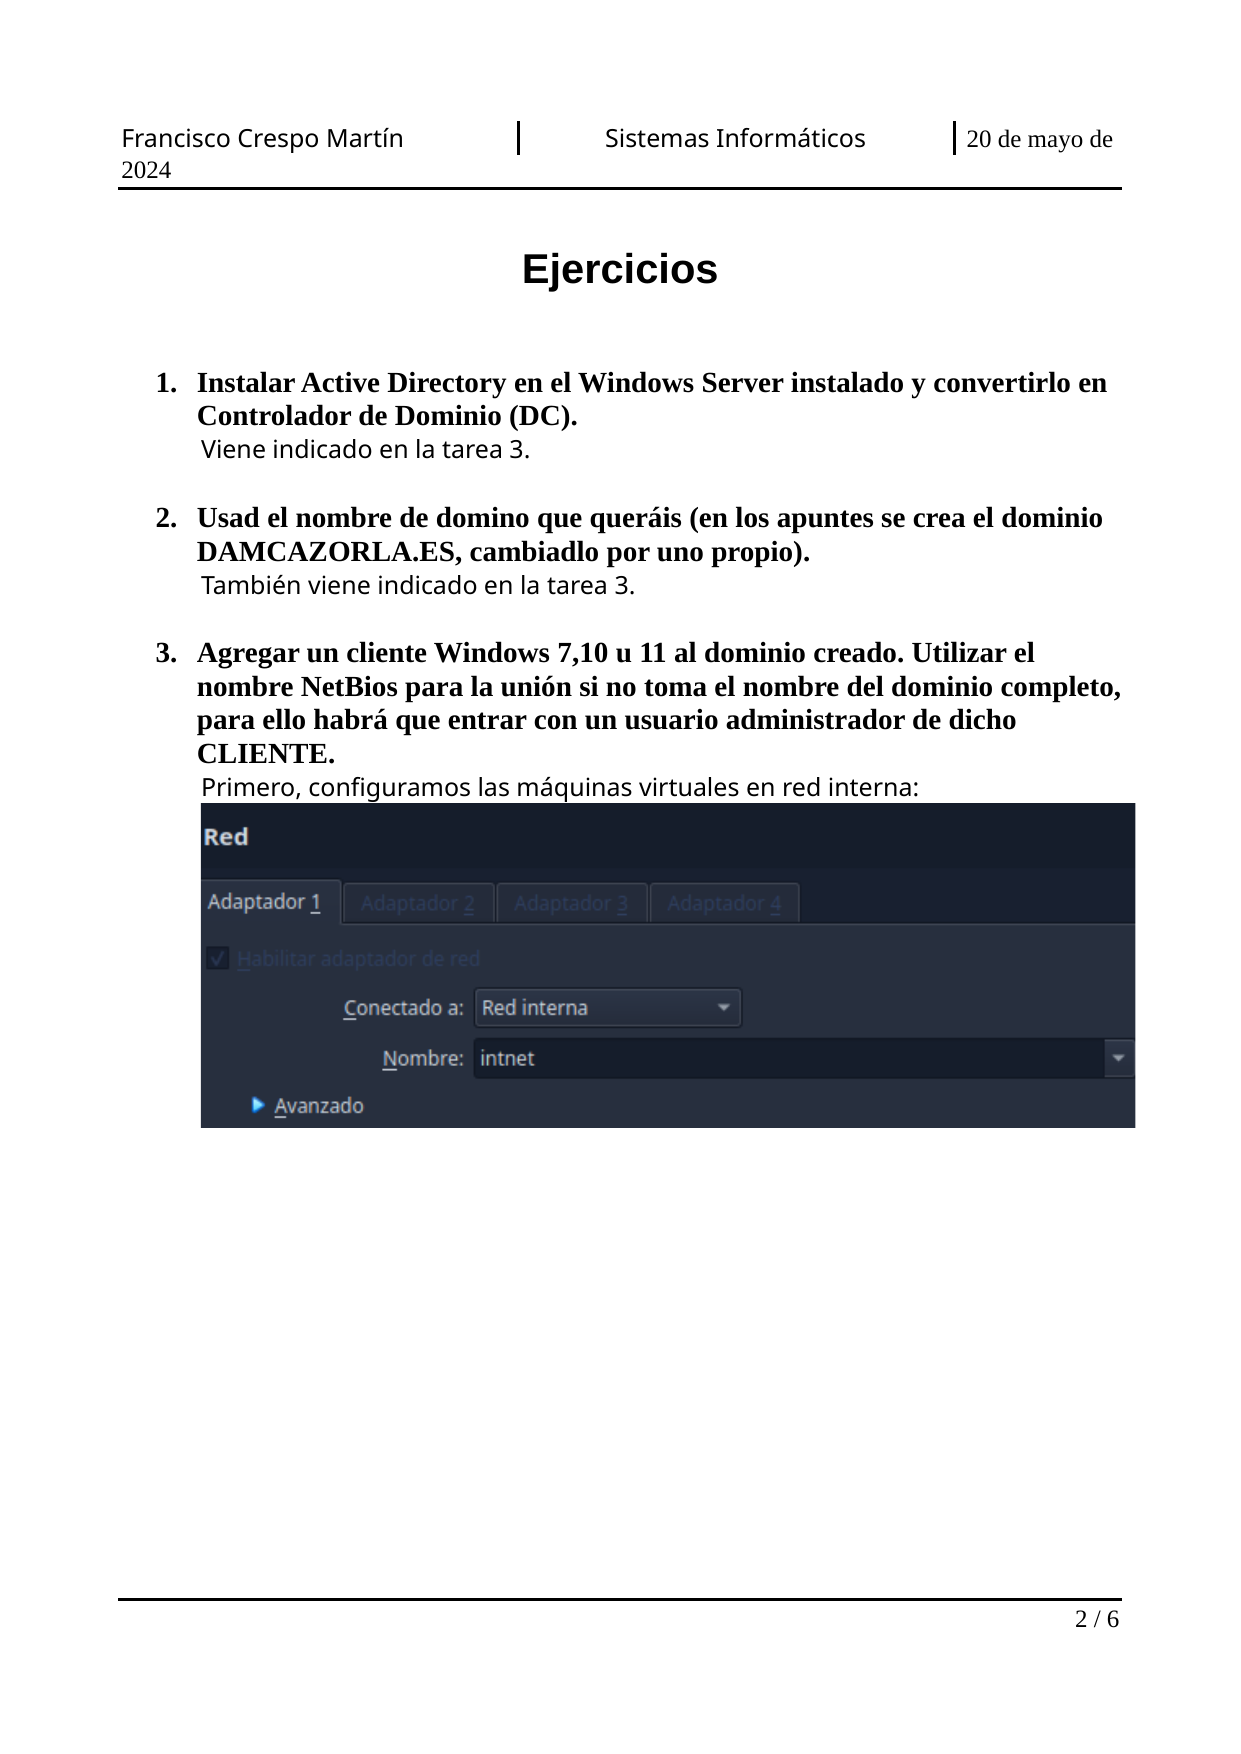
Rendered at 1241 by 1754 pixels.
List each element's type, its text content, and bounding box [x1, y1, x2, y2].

subtitle Agregar un cliente Windows 7,10 u 11 al dominio creado. Utilizar el nombre NetBios para la unión si no toma el nombre del dominio completo, para ello habrá que entrar con un usuario administrador de dicho CLIENTE. [155, 635, 1122, 769]
subtitle Instalar Active Directory en el Windows Server instalado y convertirlo en Controlador de Dominio (DC). [155, 365, 1122, 432]
subtitle Ejercicios [118, 244, 1122, 292]
subtitle También viene indicado en la tarea 3. [201, 567, 1122, 601]
subtitle Primero, configuramos las máquinas virtuales en red interna: [201, 769, 1122, 803]
subtitle Viene indicado en la tarea 3. [201, 432, 1122, 466]
subtitle Usad el nombre de domino que queráis (en los apuntes se crea el dominio DAMCAZORLA.ES, cambiadlo por uno propio). [155, 500, 1122, 567]
picture [200, 803, 1136, 1128]
